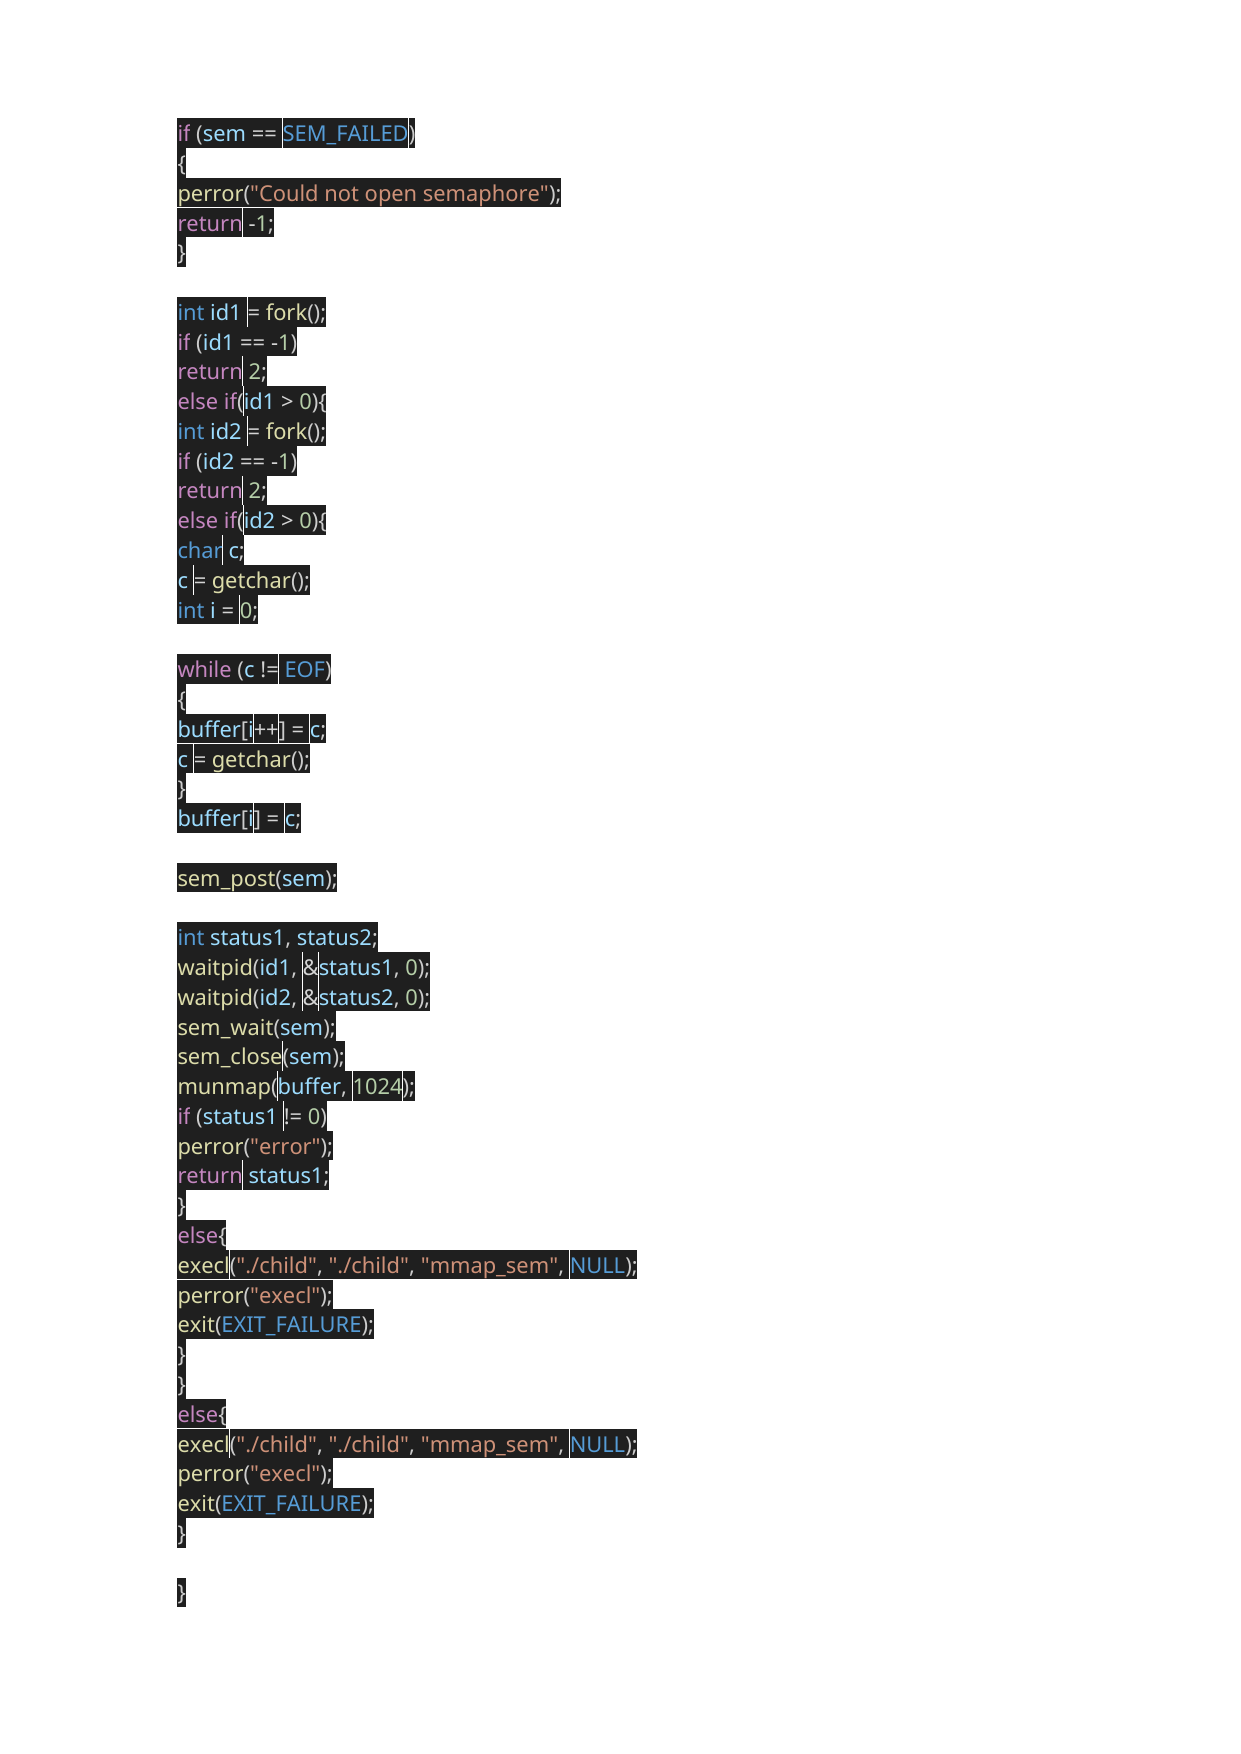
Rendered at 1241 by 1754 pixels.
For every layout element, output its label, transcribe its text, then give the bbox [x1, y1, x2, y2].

text } [177, 1518, 1152, 1548]
text execl("./child", "./child", "mmap_sem", NULL); [177, 1250, 1152, 1279]
text perror("execl"); [177, 1279, 1152, 1309]
text else if(id2 > 0){ [177, 505, 1152, 535]
text sem_post(sem); [177, 863, 1152, 892]
text c = getchar(); [177, 565, 1152, 595]
text if (id2 == -1) [177, 446, 1152, 476]
text int id2 = fork(); [177, 416, 1152, 446]
text perror("execl"); [177, 1458, 1152, 1488]
text } [177, 773, 1152, 803]
text } [177, 1339, 1152, 1369]
text buffer[i++] = c; [177, 714, 1152, 743]
text } [177, 1190, 1152, 1220]
text return 2; [177, 476, 1152, 505]
text } [177, 1369, 1152, 1399]
text else{ [177, 1220, 1152, 1250]
text munmap(buffer, 1024); [177, 1071, 1152, 1101]
text return 2; [177, 356, 1152, 386]
text } [177, 1577, 1152, 1607]
text else if(id1 > 0){ [177, 386, 1152, 416]
text { [177, 684, 1152, 714]
text buffer[i] = c; [177, 803, 1152, 833]
text if (status1 != 0) [177, 1101, 1152, 1131]
text int id1 = fork(); [177, 297, 1152, 327]
text execl("./child", "./child", "mmap_sem", NULL); [177, 1428, 1152, 1458]
text perror("Could not open semaphore"); [177, 178, 1152, 207]
text while (c != EOF) [177, 654, 1152, 684]
text exit(EXIT_FAILURE); [177, 1309, 1152, 1339]
text { [177, 148, 1152, 178]
text waitpid(id1, &status1, 0); [177, 952, 1152, 982]
text return status1; [177, 1160, 1152, 1190]
text else{ [177, 1399, 1152, 1428]
text exit(EXIT_FAILURE); [177, 1488, 1152, 1518]
text if (id1 == -1) [177, 327, 1152, 356]
text char c; [177, 535, 1152, 565]
text return -1; [177, 207, 1152, 237]
text perror("error"); [177, 1131, 1152, 1160]
text sem_wait(sem); [177, 1011, 1152, 1041]
text c = getchar(); [177, 743, 1152, 773]
text int i = 0; [177, 595, 1152, 624]
text int status1, status2; [177, 922, 1152, 952]
text if (sem == SEM_FAILED) [177, 118, 1152, 148]
text waitpid(id2, &status2, 0); [177, 982, 1152, 1011]
text } [177, 237, 1152, 267]
text sem_close(sem); [177, 1041, 1152, 1071]
